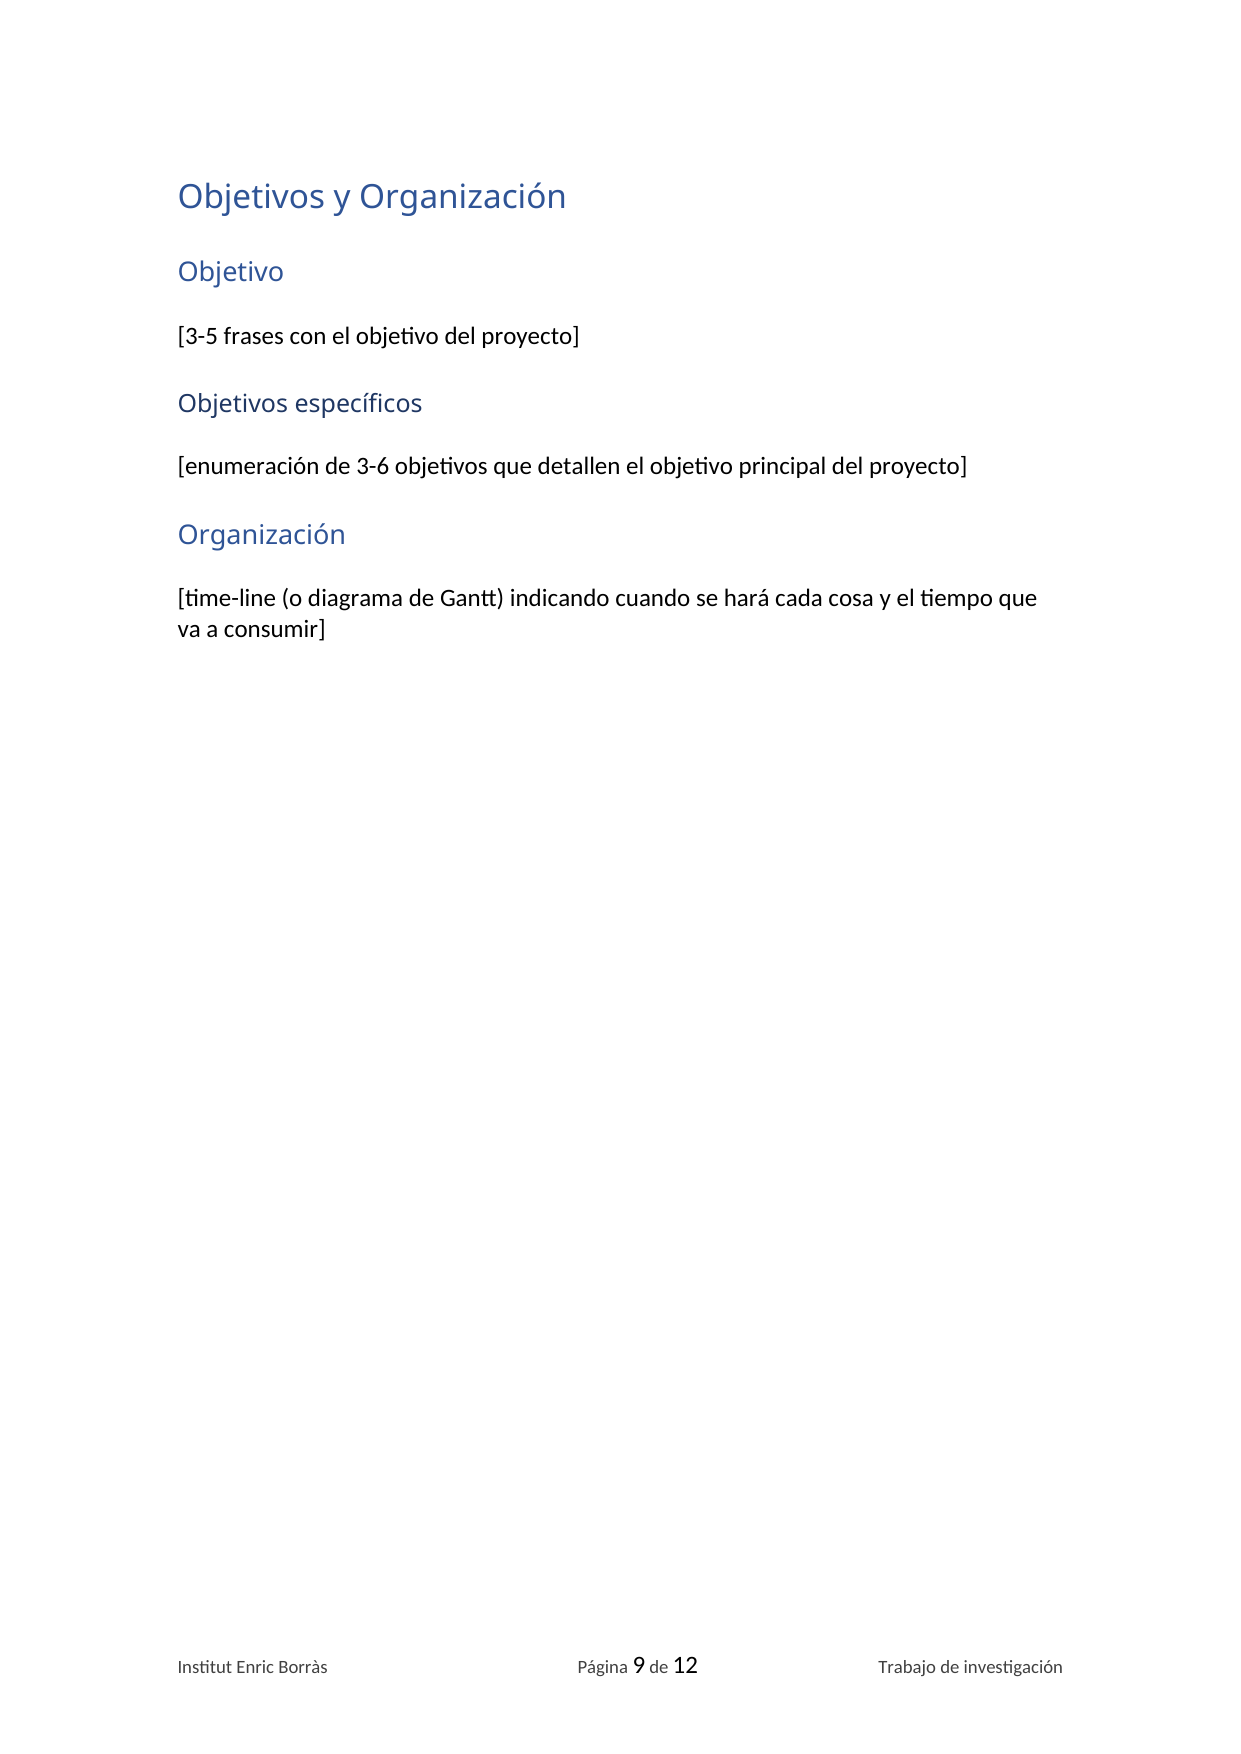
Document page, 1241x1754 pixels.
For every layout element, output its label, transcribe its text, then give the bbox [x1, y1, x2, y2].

text [time-line (o diagrama de Gantt) indicando cuando se hará cada cosa y el tiempo que va a consumir] [177, 582, 1063, 643]
text [enumeración de 3-6 objetivos que detallen el objetivo principal del proyecto] [177, 450, 1063, 480]
text [3-5 frases con el objetivo del proyecto] [177, 320, 1063, 351]
subtitle Organización [177, 515, 1063, 552]
subtitle Objetivos específicos [177, 385, 1063, 419]
subtitle Objetivo [177, 253, 1063, 289]
subtitle Objetivos y Organización [177, 173, 1063, 218]
